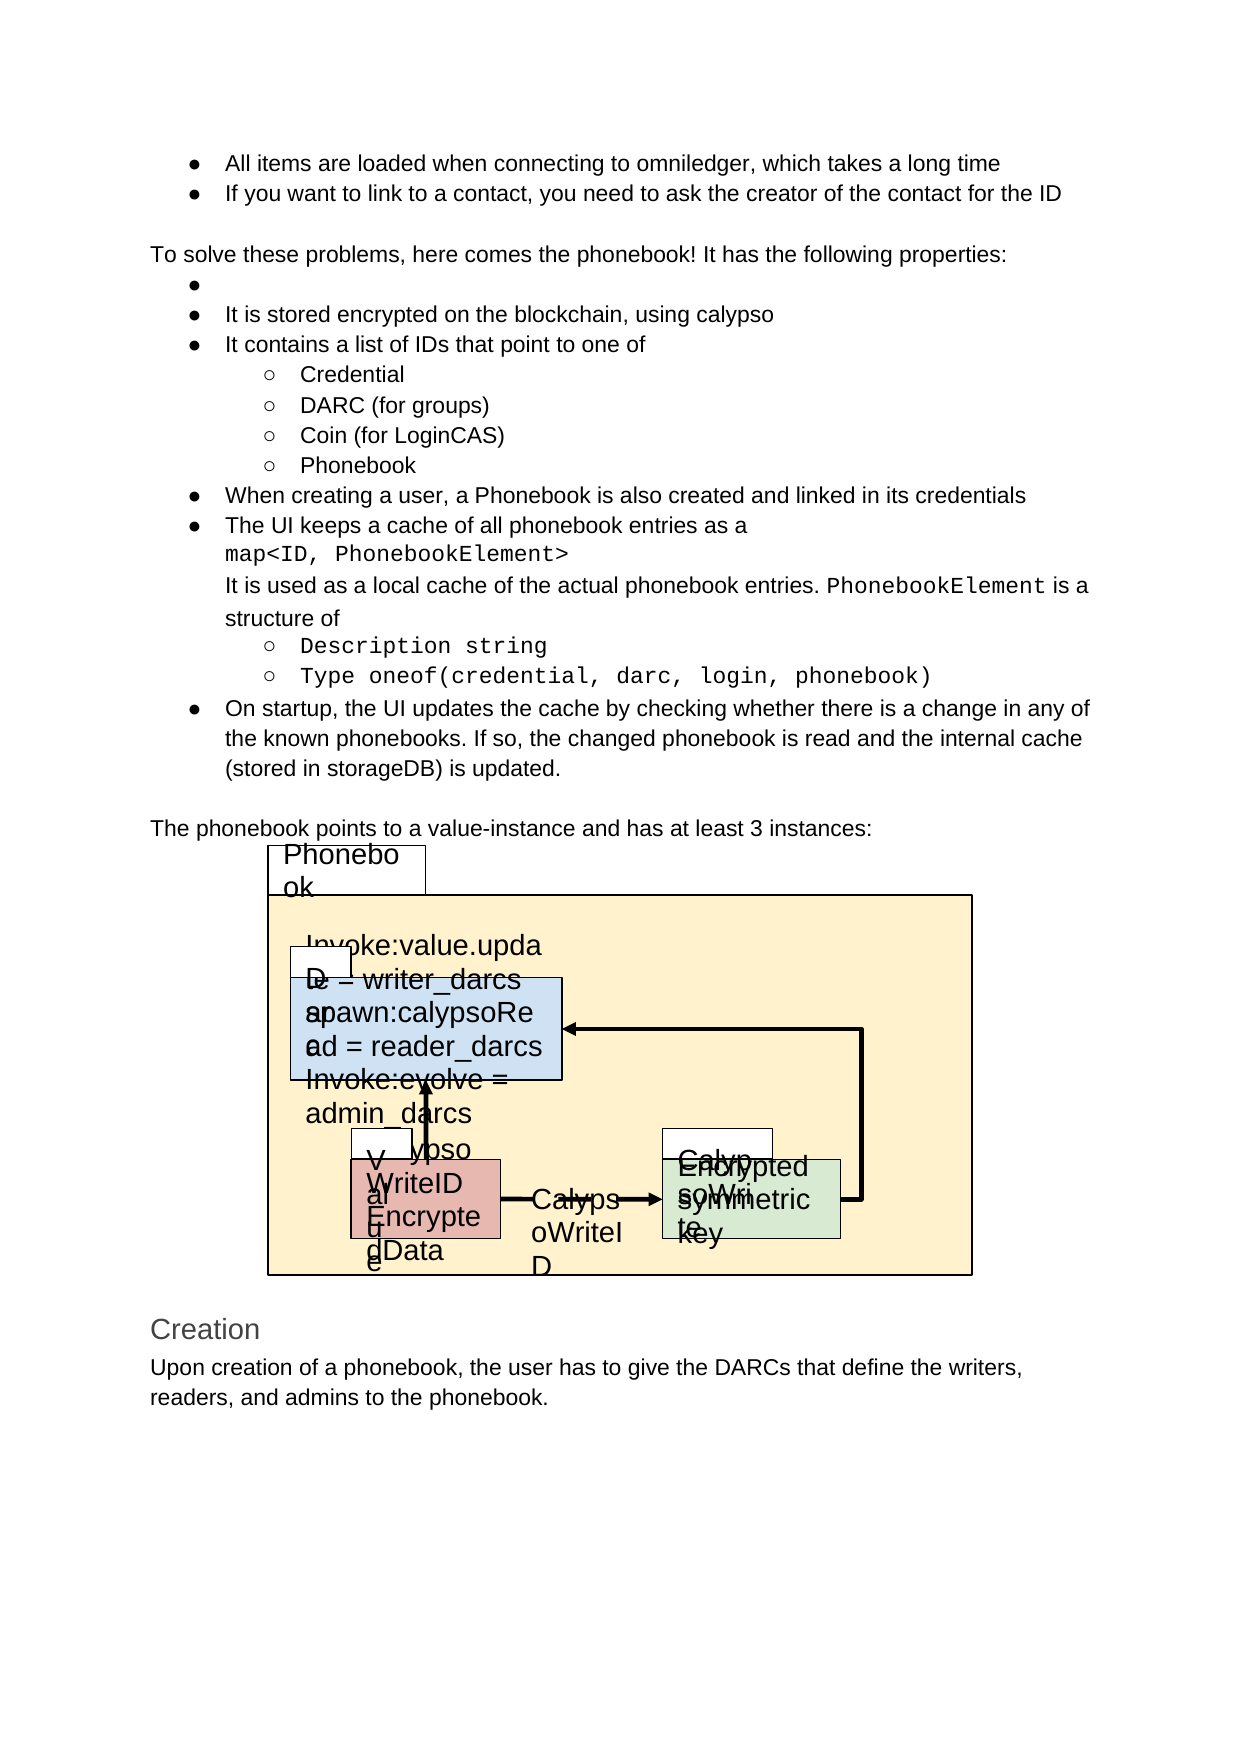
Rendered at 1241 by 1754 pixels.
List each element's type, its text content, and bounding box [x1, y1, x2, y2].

text The phonebook points to a value-instance and has at least 3 instances: [150, 815, 1090, 842]
list Type oneof(credential, darc, login, phonebook) [262, 665, 1090, 691]
list On startup, the UI updates the cache by checking whether there is a change in any of the known phonebooks. If so, the changed phonebook is read and the internal cache (stored in storageDB) is updated. [187, 694, 1090, 781]
text To solve these problems, here comes the phonebook! It has the following properties: [150, 241, 1090, 267]
list It is stored encrypted on the blockchain, using calypso [187, 301, 1090, 327]
list Phonebook [262, 452, 1090, 478]
list DARC (for groups) [262, 392, 1090, 418]
text Upon creation of a phonebook, the user has to give the DARCs that define the writers, readers, and admins to the phonebook. [150, 1354, 1090, 1411]
list All items are loaded when connecting to omniledger, which takes a long time [187, 150, 1090, 176]
list It contains a list of IDs that point to one of [187, 331, 1090, 358]
subtitle Creation [150, 1312, 1090, 1346]
list Credential [262, 361, 1090, 388]
list If you want to link to a contact, you need to ask the creator of the contact for the ID [187, 180, 1090, 207]
list Coin (for LoginCAS) [262, 422, 1090, 448]
list When creating a user, a Phonebook is also created and linked in its credentials [187, 482, 1090, 509]
list Description string [262, 635, 1090, 661]
list The UI keeps a cache of all phonebook entries as a map<ID, PhonebookElement> It is used as a local cache of the actual phonebook entries. PhonebookElement is a structure of [187, 512, 1090, 631]
